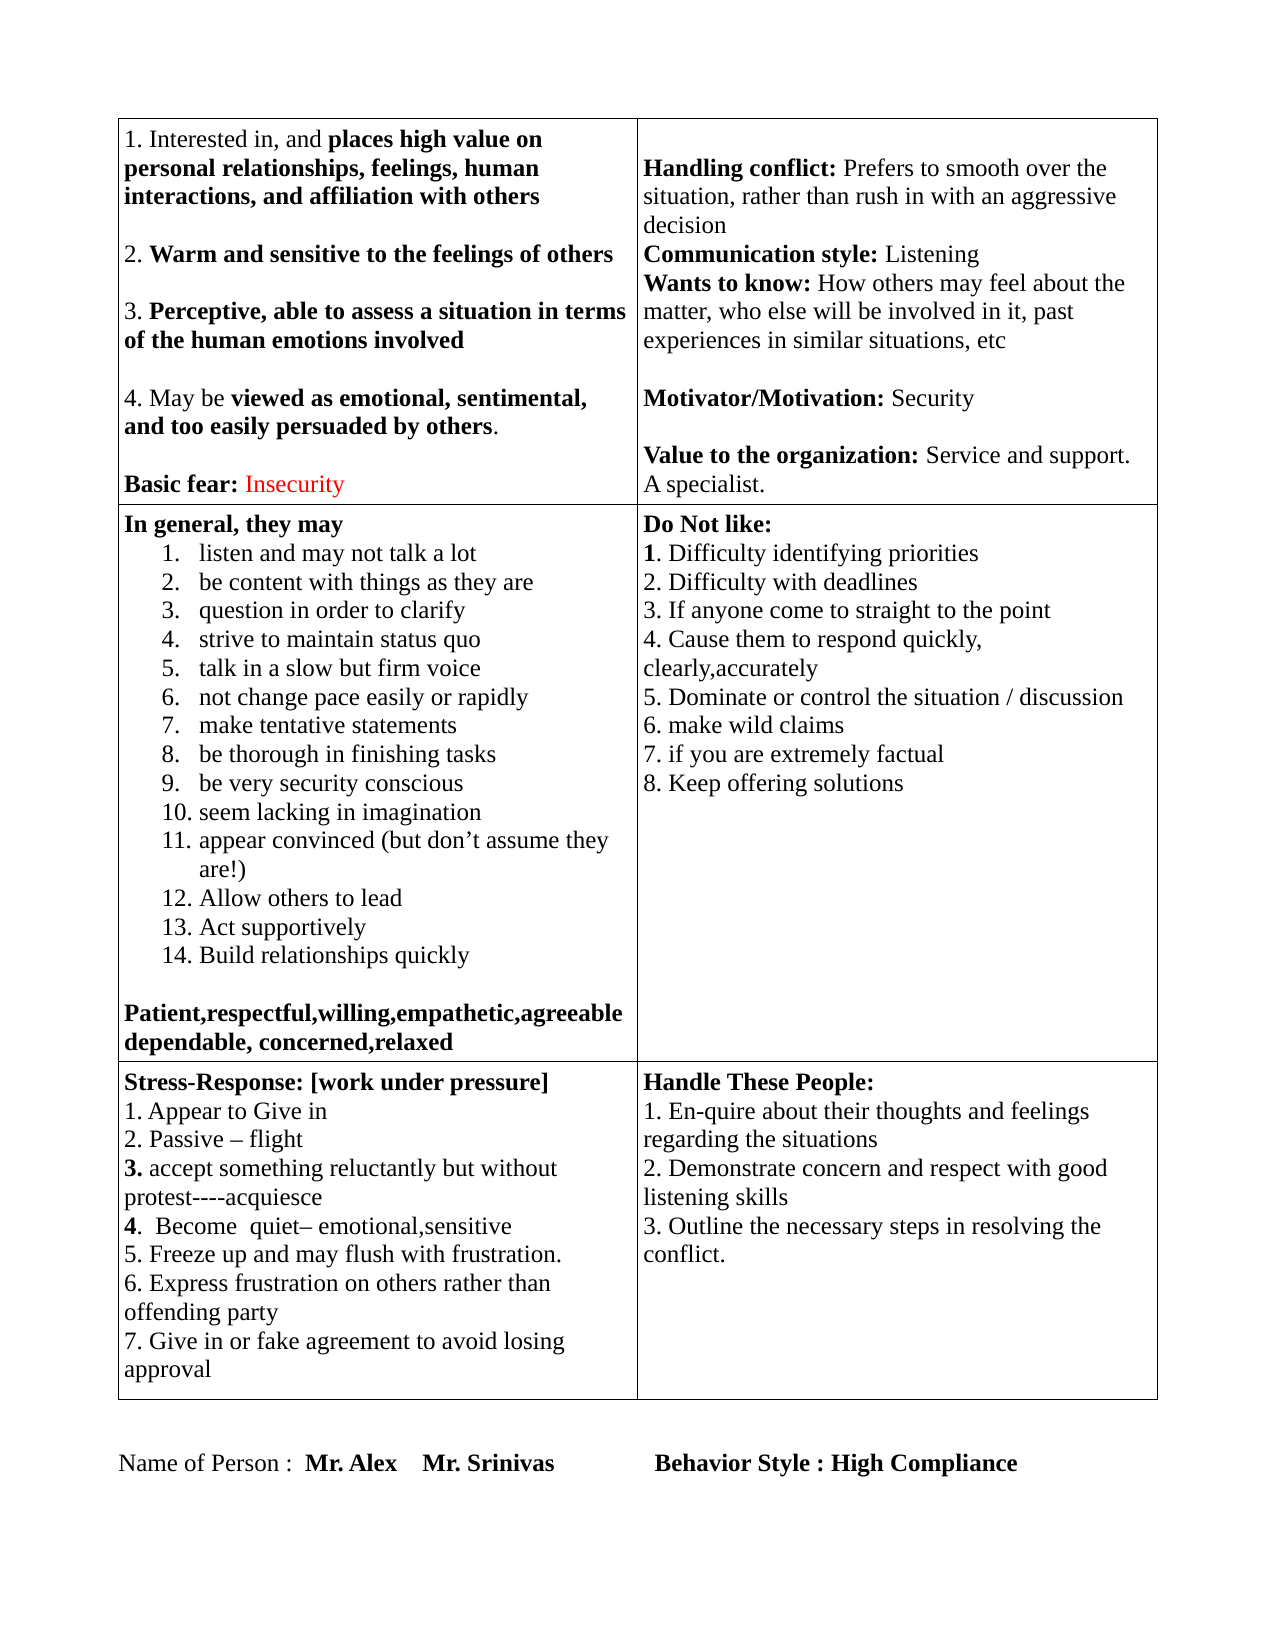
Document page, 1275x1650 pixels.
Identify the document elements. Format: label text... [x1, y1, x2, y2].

text Name of Person : Mr. Alex Mr. Srinivas Behavior Style : High Compliance [118, 1448, 1157, 1477]
table_cell In general, they may listen and may not talk a lot be content with things as they are question in order to clarify strive to maintain status quo talk in a slow but firm voice not change pace easily or rapidly make tentative statements be thorough in finishing tasks be very security conscious seem lacking in imagination appear convinced (but don’t assume they are!) Allow others to lead Act supportively Build relationships quickly Patient,respectful,willing,empathetic,agreeable dependable, concerned,relaxed [119, 505, 637, 1061]
table_cell Do Not like: 1. Difficulty identifying priorities 2. Difficulty with deadlines 3. If anyone come to straight to the point 4. Cause them to respond quickly, clearly,accurately 5. Dominate or control the situation / discussion 6. make wild claims 7. if you are extremely factual 8. Keep offering solutions [638, 505, 1157, 1061]
table_header Handling conflict: Prefers to smooth over the situation, rather than rush in with an aggressive decision Communication style: Listening Wants to know: How others may feel about the matter, who else will be involved in it, past experiences in similar situations, etc Motivator/Motivation: Security Value to the organization: Service and support. A specialist. [638, 119, 1157, 503]
table_cell Handle These People: 1. En-quire about their thoughts and feelings regarding the situations 2. Demonstrate concern and respect with good listening skills 3. Outline the necessary steps in resolving the conflict. [638, 1062, 1157, 1399]
table_header 1. Interested in, and places high value on personal relationships, feelings, human interactions, and affiliation with others 2. Warm and sensitive to the feelings of others 3. Perceptive, able to assess a situation in terms of the human emotions involved 4. May be viewed as emotional, sentimental, and too easily persuaded by others. Basic fear: Insecurity [119, 119, 637, 503]
table_cell Stress-Response: [work under pressure] 1. Appear to Give in 2. Passive – flight 3. accept something reluctantly but without protest----acquiesce 4. Become quiet– emotional,sensitive 5. Freeze up and may flush with frustration. 6. Express frustration on others rather than offending party 7. Give in or fake agreement to avoid losing approval [119, 1062, 637, 1399]
